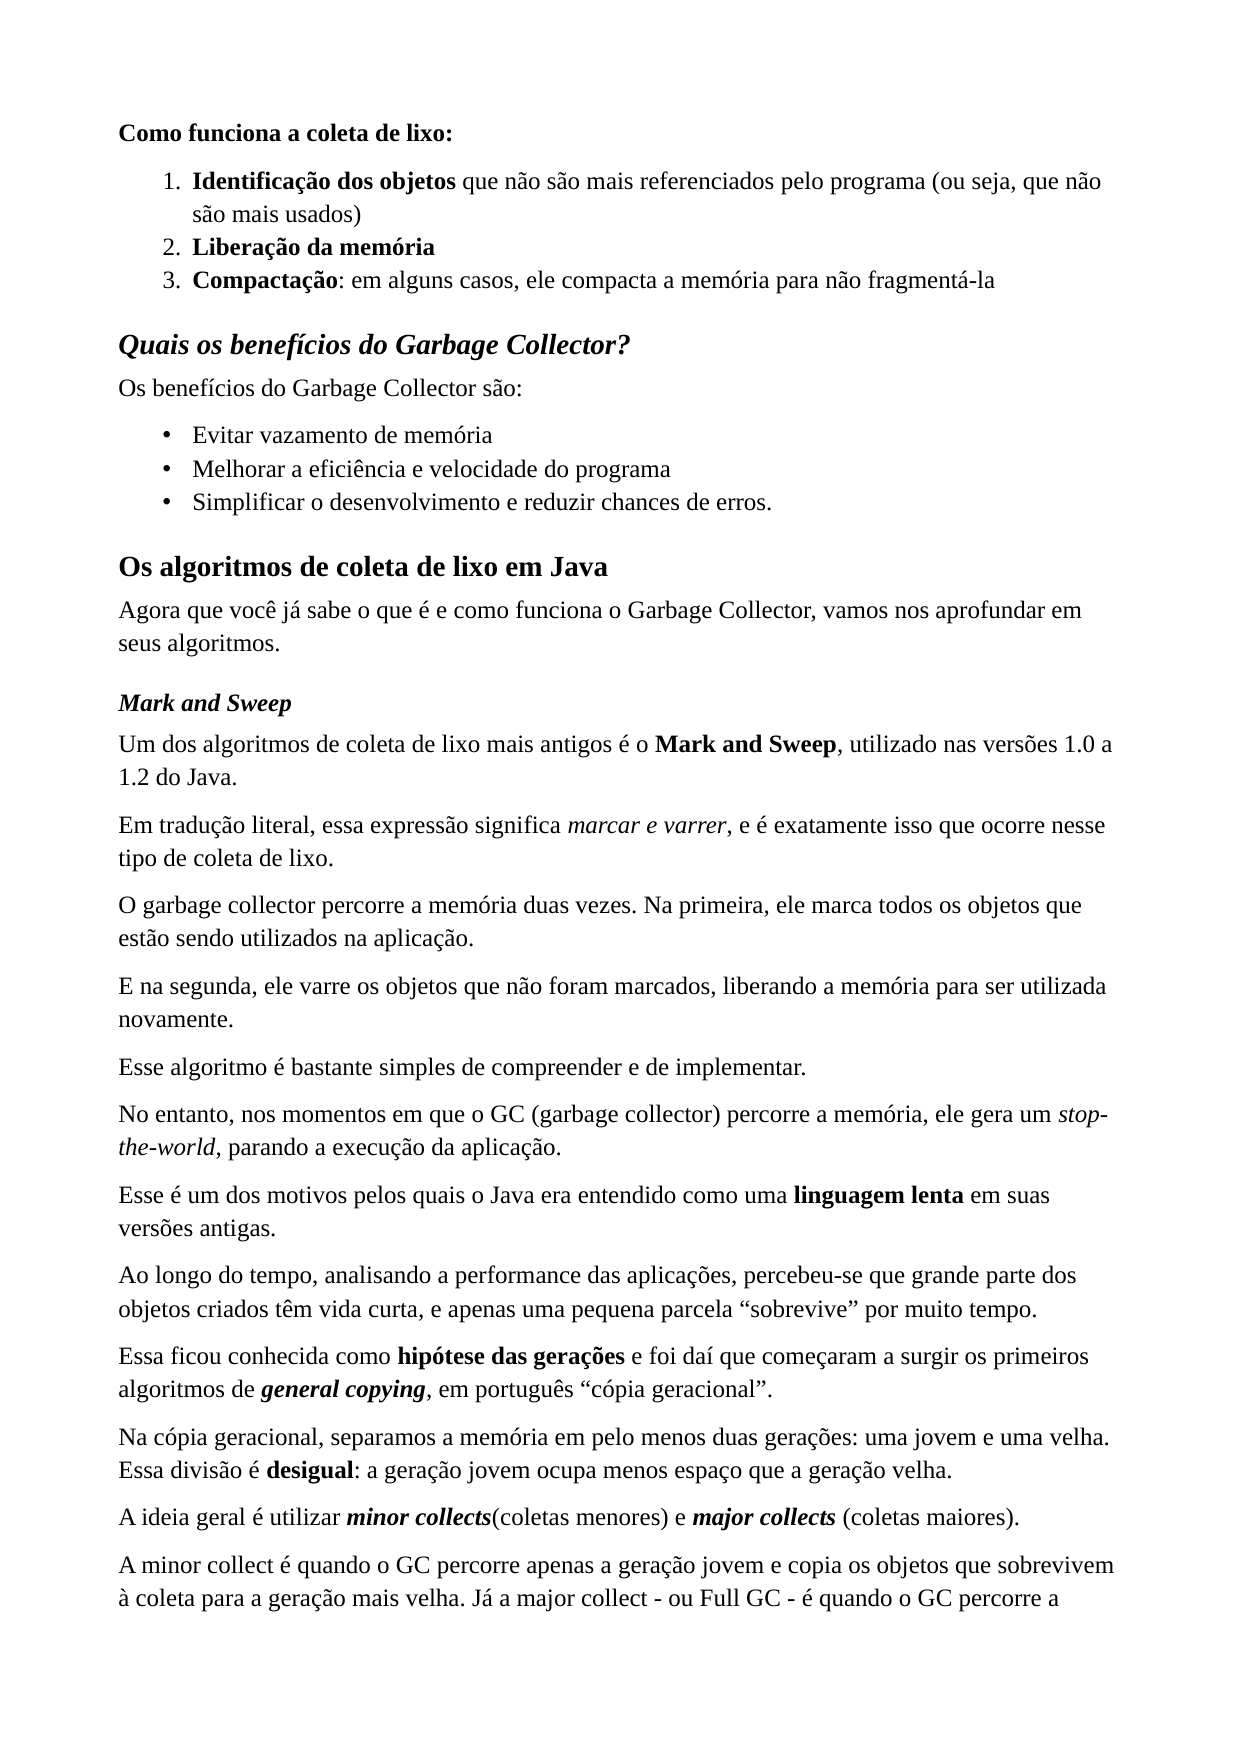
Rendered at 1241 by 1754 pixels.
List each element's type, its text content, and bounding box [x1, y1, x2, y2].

text Esse algoritmo é bastante simples de compreender e de implementar. [118, 1052, 1122, 1081]
list Melhorar a eficiência e velocidade do programa [162, 454, 1122, 482]
text E na segunda, ele varre os objetos que não foram marcados, liberando a memória para ser utilizada novamente. [118, 971, 1122, 1033]
text Um dos algoritmos de coleta de lixo mais antigos é o Mark and Sweep, utilizado nas versões 1.0 a 1.2 do Java. [118, 729, 1122, 791]
text No entanto, nos momentos em que o GC (garbage collector) percorre a memória, ele gera um stop-the-world, parando a execução da aplicação. [118, 1099, 1122, 1161]
text Na cópia geracional, separamos a memória em pelo menos duas gerações: uma jovem e uma velha. Essa divisão é desigual: a geração jovem ocupa menos espaço que a geração velha. [118, 1422, 1122, 1484]
subtitle Mark and Sweep [118, 688, 1122, 717]
text Como funciona a coleta de lixo: [118, 118, 1122, 147]
list Compactação: em alguns casos, ele compacta a memória para não fragmentá-la [162, 265, 1122, 293]
list Identificação dos objetos que não são mais referenciados pelo programa (ou seja, que não são mais usados) [162, 166, 1122, 227]
text Essa ficou conhecida como hipótese das gerações e foi daí que começaram a surgir os primeiros algoritmos de general copying, em português “cópia geracional”. [118, 1341, 1122, 1403]
text Em tradução literal, essa expressão significa marcar e varrer, e é exatamente isso que ocorre nesse tipo de coleta de lixo. [118, 810, 1122, 872]
text Os benefícios do Garbage Collector são: [118, 373, 1122, 402]
subtitle Os algoritmos de coleta de lixo em Java [118, 549, 1122, 582]
list Evitar vazamento de memória [162, 421, 1122, 449]
text Esse é um dos motivos pelos quais o Java era entendido como uma linguagem lenta em suas versões antigas. [118, 1180, 1122, 1242]
text Agora que você já sabe o que é e como funciona o Garbage Collector, vamos nos aprofundar em seus algoritmos. [118, 595, 1122, 657]
text O garbage collector percorre a memória duas vezes. Na primeira, ele marca todos os objetos que estão sendo utilizados na aplicação. [118, 891, 1122, 952]
text A minor collect é quando o GC percorre apenas a geração jovem e copia os objetos que sobrevivem à coleta para a geração mais velha. Já a major collect - ou Full GC - é quando o GC percorre a [118, 1550, 1122, 1612]
subtitle Quais os benefícios do Garbage Collector? [118, 327, 1122, 361]
text A ideia geral é utilizar minor collects(coletas menores) e major collects (coletas maiores). [118, 1502, 1122, 1531]
list Simplificar o desenvolvimento e reduzir chances de erros. [162, 487, 1122, 515]
text Ao longo do tempo, analisando a performance das aplicações, percebeu-se que grande parte dos objetos criados têm vida curta, e apenas uma pequena parcela “sobrevive” por muito tempo. [118, 1261, 1122, 1322]
list Liberação da memória [162, 232, 1122, 261]
